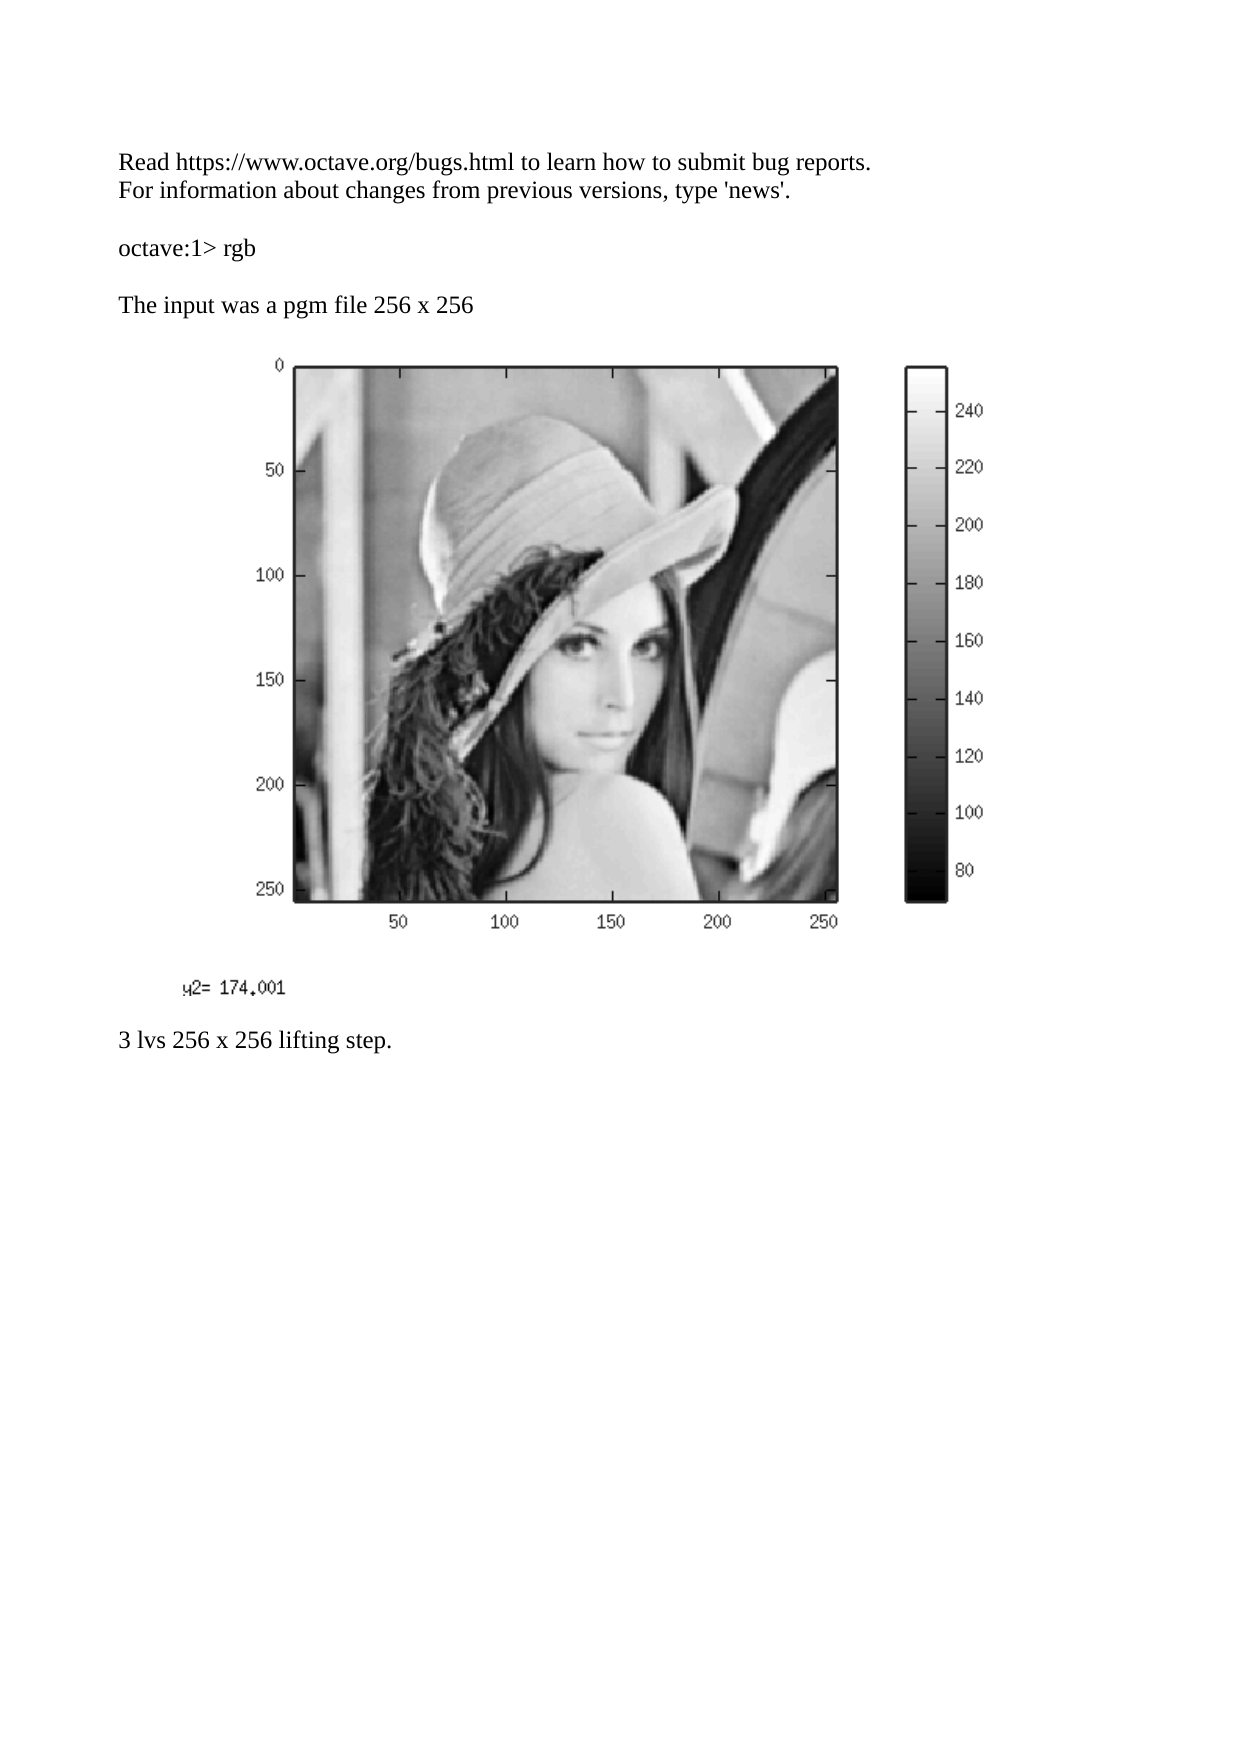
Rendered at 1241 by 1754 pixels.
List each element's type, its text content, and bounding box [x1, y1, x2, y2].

text For information about changes from previous versions, type 'news'. [118, 176, 1122, 204]
text 3 lvs 256 x 256 lifting step. [118, 1025, 1122, 1053]
text Read https://www.octave.org/bugs.html to learn how to submit bug reports. [118, 147, 1122, 176]
text The input was a pgm file 256 x 256 [118, 291, 1122, 319]
picture [182, 319, 1058, 996]
text octave:1> rgb [118, 233, 1122, 262]
